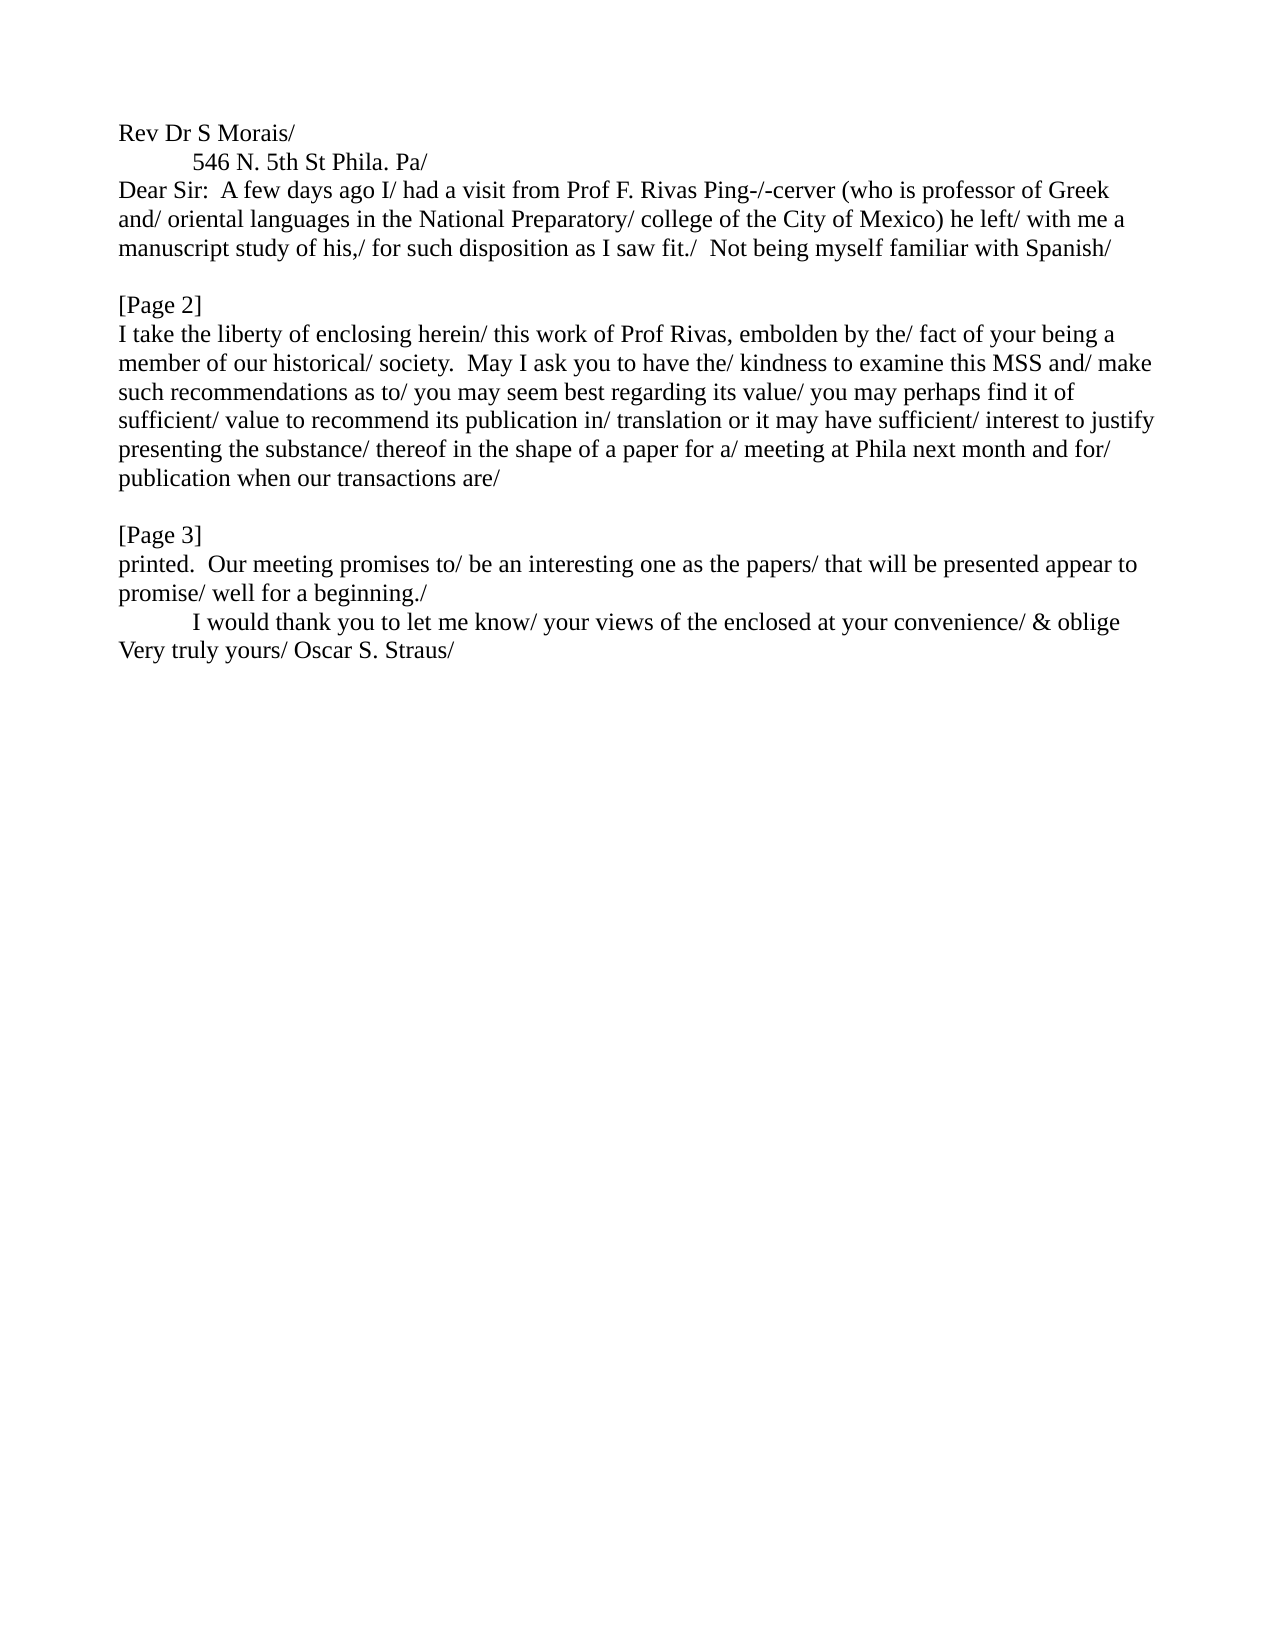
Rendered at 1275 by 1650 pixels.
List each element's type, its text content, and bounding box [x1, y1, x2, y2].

text I would thank you to let me know/ your views of the enclosed at your convenience/ & oblige Very truly yours/ Oscar S. Straus/ [118, 607, 1157, 664]
text Rev Dr S Morais/ [118, 118, 1157, 147]
text printed. Our meeting promises to/ be an interesting one as the papers/ that will be presented appear to promise/ well for a beginning./ [118, 549, 1157, 607]
text [Page 3] [118, 521, 1157, 549]
text I take the liberty of enclosing herein/ this work of Prof Rivas, embolden by the/ fact of your being a member of our historical/ society. May I ask you to have the/ kindness to examine this MSS and/ make such recommendations as to/ you may seem best regarding its value/ you may perhaps find it of sufficient/ value to recommend its publication in/ translation or it may have sufficient/ interest to justify presenting the substance/ thereof in the shape of a paper for a/ meeting at Phila next month and for/ publication when our transactions are/ [118, 319, 1157, 492]
text 546 N. 5th St Phila. Pa/ [118, 147, 1157, 176]
text [Page 2] [118, 291, 1157, 319]
text Dear Sir: A few days ago I/ had a visit from Prof F. Rivas Ping-/-cerver (who is professor of Greek and/ oriental languages in the National Preparatory/ college of the City of Mexico) he left/ with me a manuscript study of his,/ for such disposition as I saw fit./ Not being myself familiar with Spanish/ [118, 176, 1157, 262]
